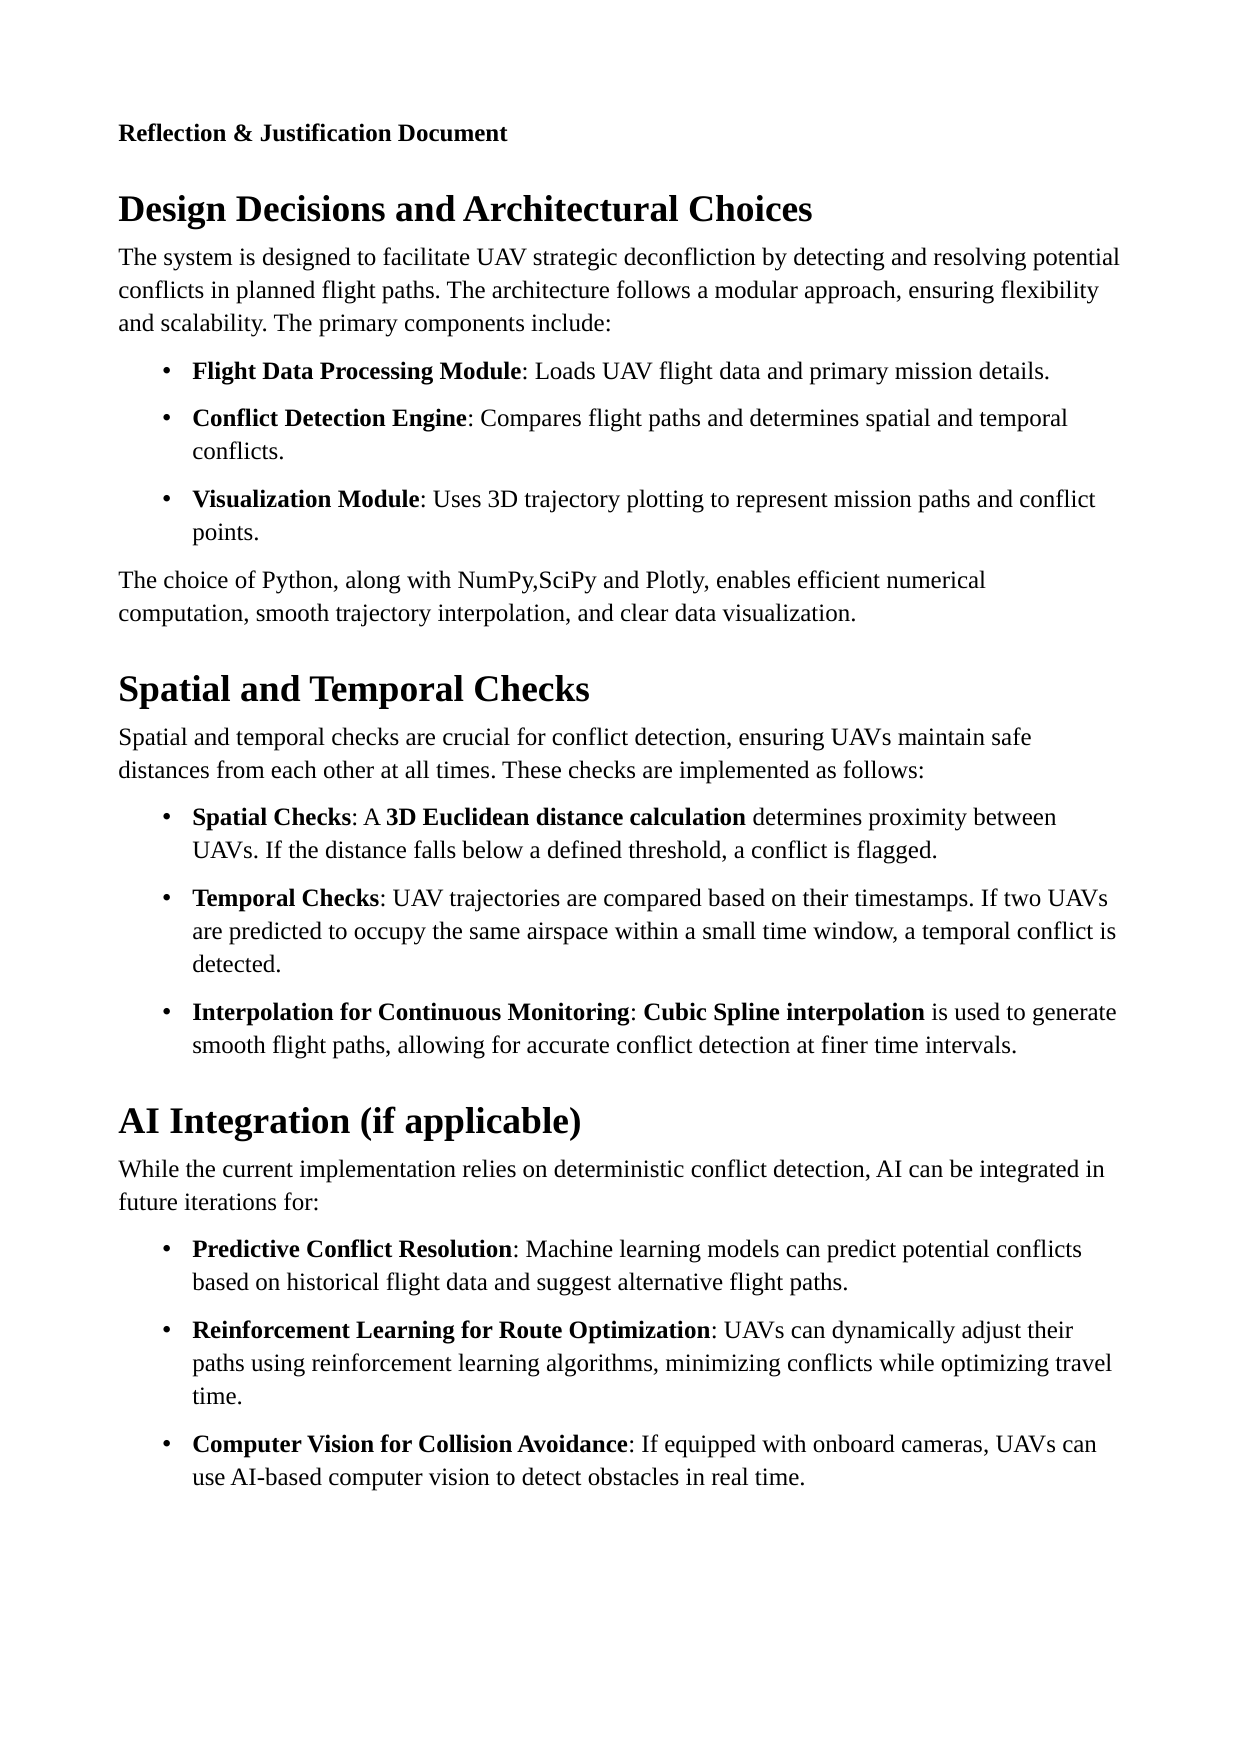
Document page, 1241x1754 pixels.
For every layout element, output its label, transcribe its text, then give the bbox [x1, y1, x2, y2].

list Flight Data Processing Module: Loads UAV flight data and primary mission details. [162, 356, 1122, 384]
subtitle AI Integration (if applicable) [118, 1098, 1122, 1141]
list Visualization Module: Uses 3D trajectory plotting to represent mission paths and conflict points. [162, 484, 1122, 546]
subtitle Design Decisions and Architectural Choices [118, 187, 1122, 230]
list Interpolation for Continuous Monitoring: Cubic Spline interpolation is used to generate smooth flight paths, allowing for accurate conflict detection at finer time intervals. [162, 997, 1122, 1058]
text Reflection & Justification Document [118, 118, 1122, 147]
list Spatial Checks: A 3D Euclidean distance calculation determines proximity between UAVs. If the distance falls below a defined threshold, a conflict is flagged. [162, 802, 1122, 864]
list Temporal Checks: UAV trajectories are compared based on their timestamps. If two UAVs are predicted to occupy the same airspace within a small time window, a temporal conflict is detected. [162, 883, 1122, 978]
list Predictive Conflict Resolution: Machine learning models can predict potential conflicts based on historical flight data and suggest alternative flight paths. [162, 1234, 1122, 1296]
list Reinforcement Learning for Route Optimization: UAVs can dynamically adjust their paths using reinforcement learning algorithms, minimizing conflicts while optimizing travel time. [162, 1315, 1122, 1410]
text While the current implementation relies on deterministic conflict detection, AI can be integrated in future iterations for: [118, 1154, 1122, 1216]
list Computer Vision for Collision Avoidance: If equipped with onboard cameras, UAVs can use AI-based computer vision to detect obstacles in real time. [162, 1429, 1122, 1490]
text Spatial and temporal checks are crucial for conflict detection, ensuring UAVs maintain safe distances from each other at all times. These checks are implemented as follows: [118, 722, 1122, 783]
text The choice of Python, along with NumPy,SciPy and Plotly, enables efficient numerical computation, smooth trajectory interpolation, and clear data visualization. [118, 565, 1122, 626]
list Conflict Detection Engine: Compares flight paths and determines spatial and temporal conflicts. [162, 403, 1122, 465]
text The system is designed to facilitate UAV strategic deconfliction by detecting and resolving potential conflicts in planned flight paths. The architecture follows a modular approach, ensuring flexibility and scalability. The primary components include: [118, 242, 1122, 337]
subtitle Spatial and Temporal Checks [118, 666, 1122, 709]
